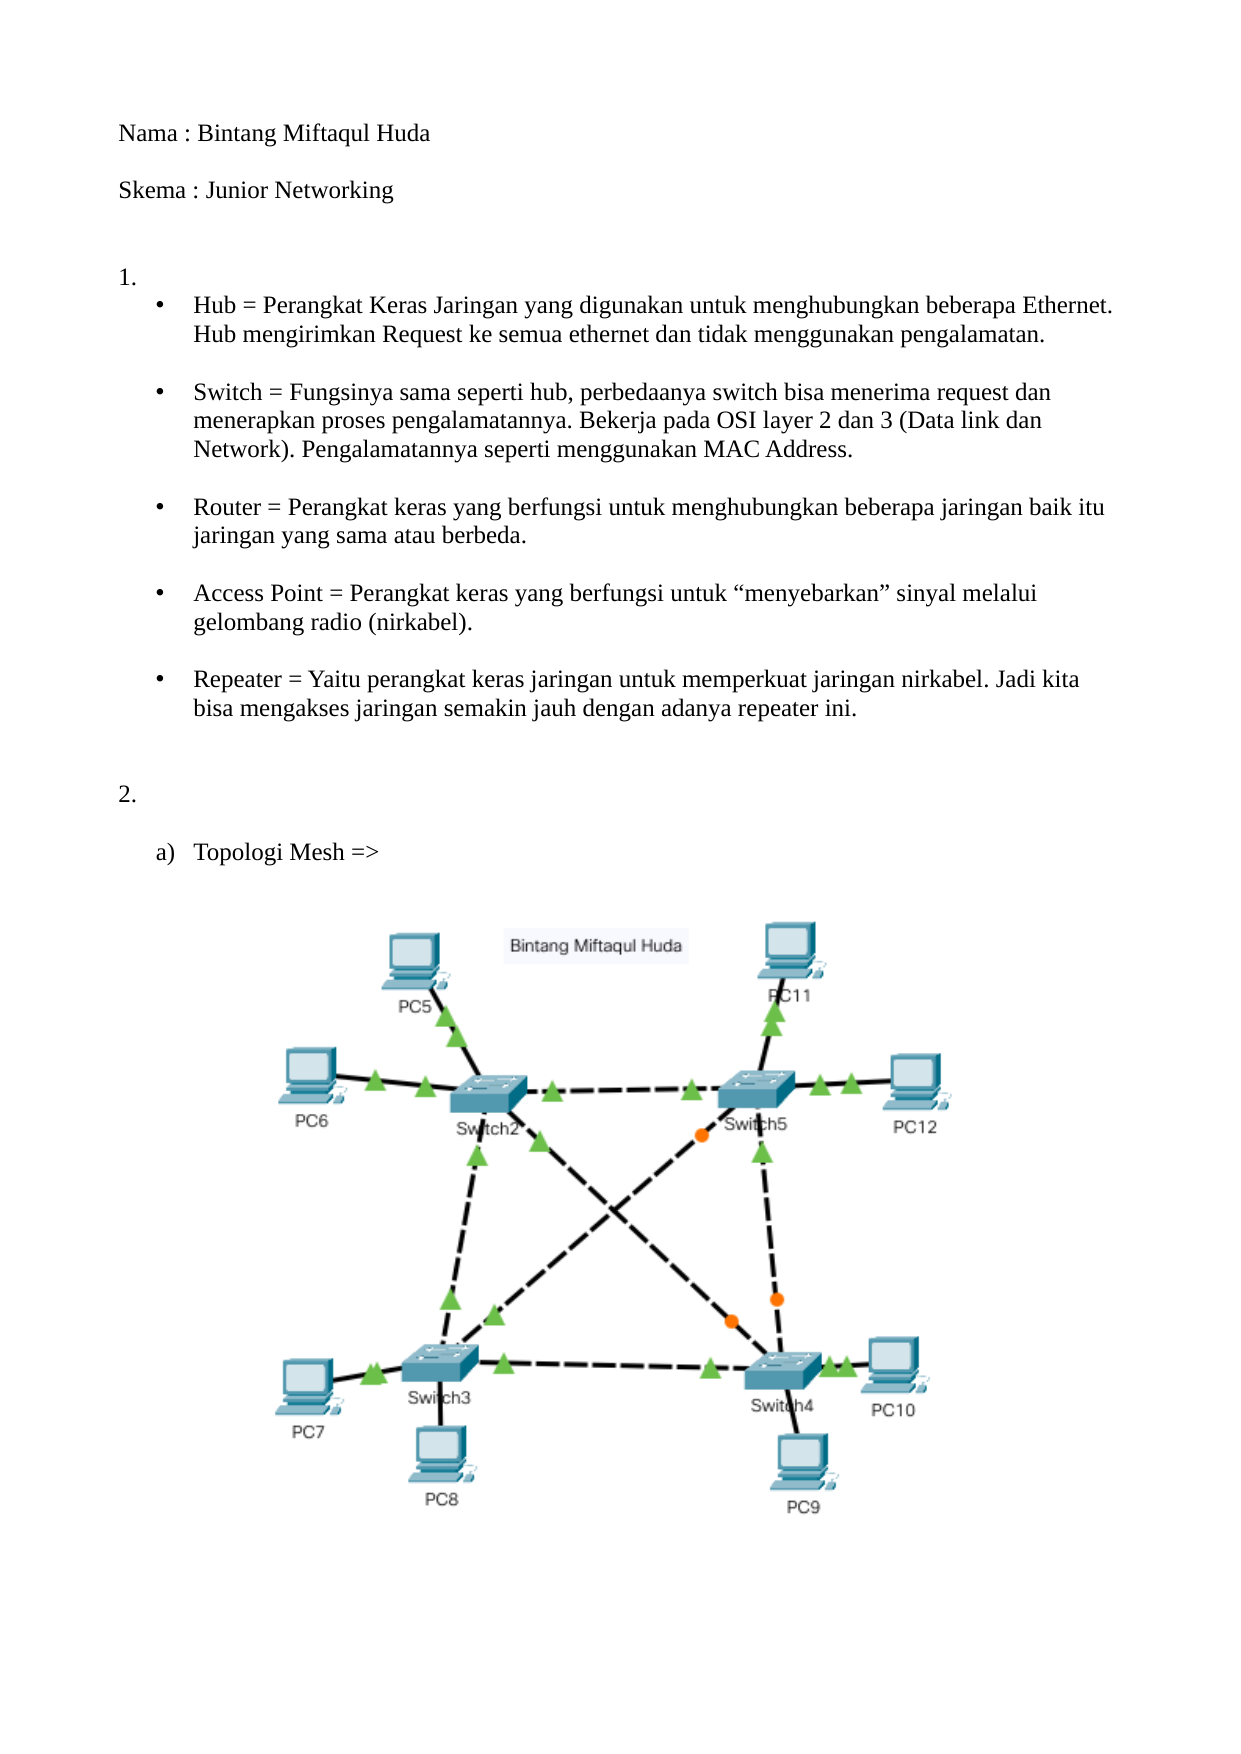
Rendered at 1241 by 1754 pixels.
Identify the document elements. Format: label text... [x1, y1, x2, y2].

text Nama : Bintang Miftaqul Huda [118, 118, 1122, 147]
text Skema : Junior Networking [118, 176, 1122, 233]
picture [242, 894, 999, 1551]
list Switch = Fungsinya sama seperti hub, perbedaanya switch bisa menerima request dan menerapkan proses pengalamatannya. Bekerja pada OSI layer 2 dan 3 (Data link dan Network). Pengalamatannya seperti menggunakan MAC Address. [156, 377, 1122, 463]
list Hub = Perangkat Keras Jaringan yang digunakan untuk menghubungkan beberapa Ethernet. Hub mengirimkan Request ke semua ethernet dan tidak menggunakan pengalamatan. [156, 291, 1122, 348]
text 2. [118, 779, 1122, 808]
text 1. [118, 262, 1122, 291]
list Repeater = Yaitu perangkat keras jaringan untuk memperkuat jaringan nirkabel. Jadi kita bisa mengakses jaringan semakin jauh dengan adanya repeater ini. [156, 664, 1122, 722]
list Access Point = Perangkat keras yang berfungsi untuk “menyebarkan” sinyal melalui gelombang radio (nirkabel). [156, 578, 1122, 636]
list Router = Perangkat keras yang berfungsi untuk menghubungkan beberapa jaringan baik itu jaringan yang sama atau berbeda. [156, 492, 1122, 549]
list Topologi Mesh => [156, 837, 1122, 866]
